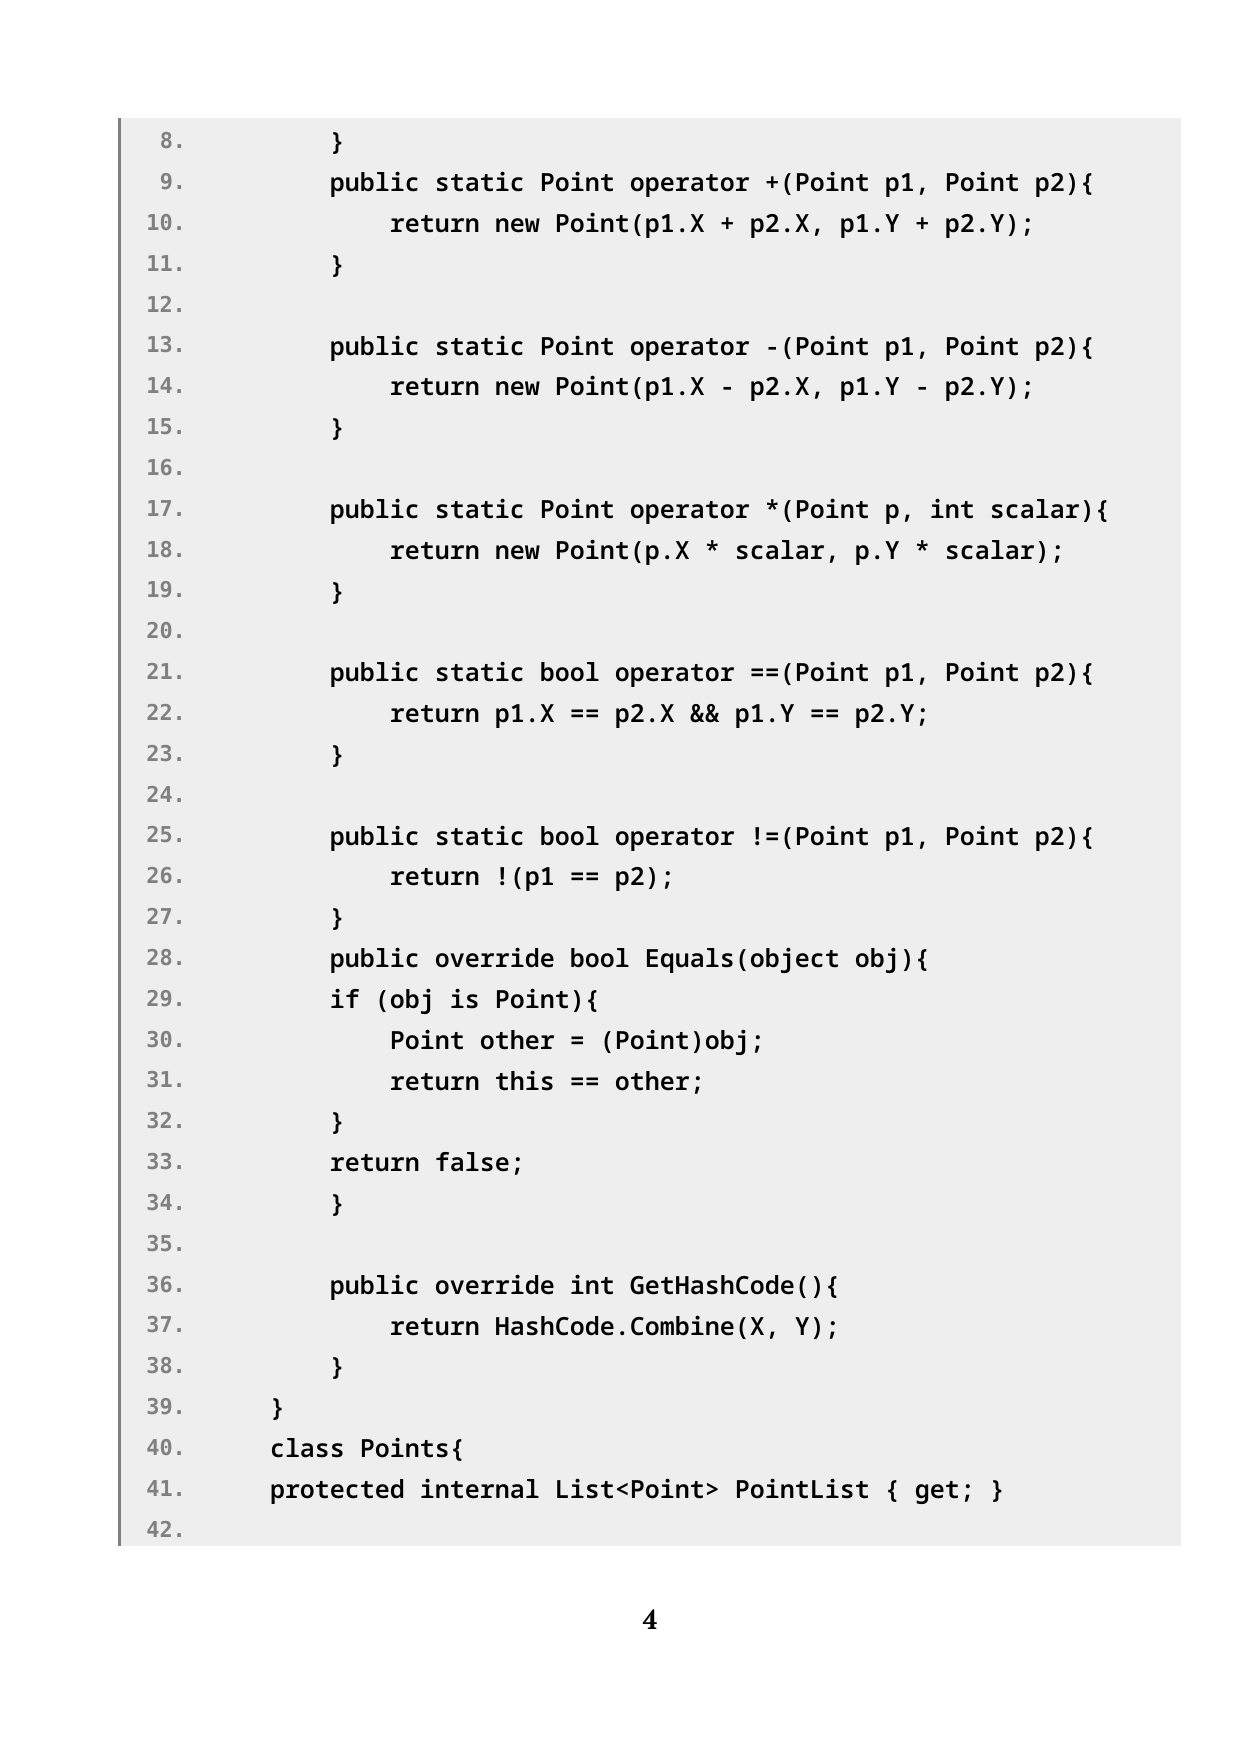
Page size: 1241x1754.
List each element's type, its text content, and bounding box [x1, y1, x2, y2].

list } [121, 1098, 1181, 1138]
list } [121, 567, 1181, 607]
list if (obj is Point){ [121, 976, 1181, 1016]
list return new Point(p.X * scalar, p.Y * scalar); [121, 526, 1181, 566]
list return HashCode.Combine(X, Y); [121, 1302, 1181, 1342]
list } [121, 404, 1181, 444]
list public static Point operator -(Point p1, Point p2){ [121, 322, 1181, 362]
list public override bool Equals(object obj){ [121, 935, 1181, 975]
list return p1.X == p2.X && p1.Y == p2.Y; [121, 690, 1181, 730]
list public static Point operator *(Point p, int scalar){ [121, 486, 1181, 526]
list } [121, 1180, 1181, 1220]
list } [121, 894, 1181, 934]
list public override int GetHashCode(){ [121, 1261, 1181, 1301]
list } [121, 731, 1181, 771]
list return this == other; [121, 1057, 1181, 1097]
list Point other = (Point)obj; [121, 1016, 1181, 1056]
list public static bool operator !=(Point p1, Point p2){ [121, 812, 1181, 852]
list return new Point(p1.X - p2.X, p1.Y - p2.Y); [121, 363, 1181, 403]
list public static Point operator +(Point p1, Point p2){ [121, 159, 1181, 199]
list return !(p1 == p2); [121, 853, 1181, 893]
list return false; [121, 1139, 1181, 1179]
list return new Point(p1.X + p2.X, p1.Y + p2.Y); [121, 200, 1181, 240]
list class Points{ [121, 1425, 1181, 1465]
list } [121, 1343, 1181, 1383]
list protected internal List<Point> PointList { get; } [121, 1466, 1181, 1506]
list } [121, 1384, 1181, 1424]
list } [121, 241, 1181, 281]
list } [121, 118, 1181, 158]
list public static bool operator ==(Point p1, Point p2){ [121, 649, 1181, 689]
